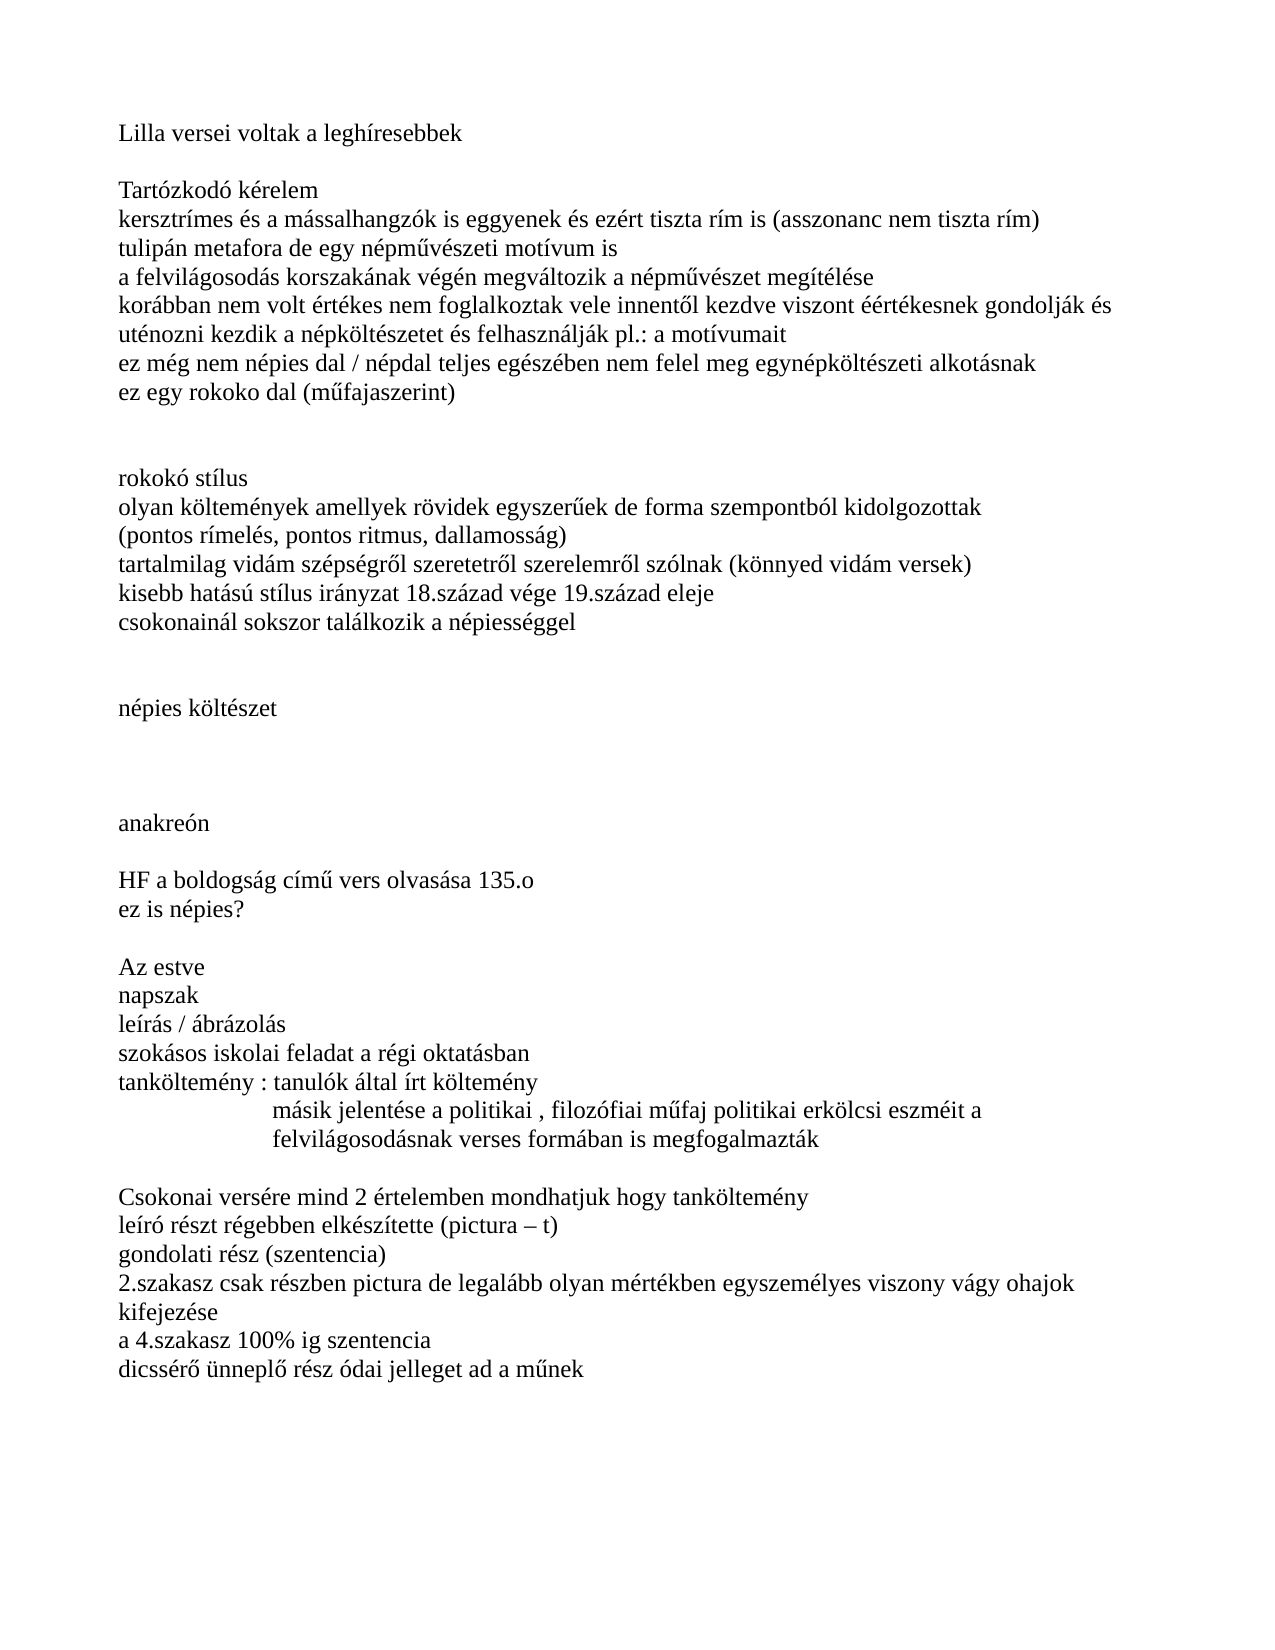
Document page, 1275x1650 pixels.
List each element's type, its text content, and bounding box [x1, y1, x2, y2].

text napszak [118, 981, 1157, 1009]
text Csokonai versére mind 2 értelemben mondhatjuk hogy tanköltemény [118, 1182, 1157, 1211]
text rokokó stílus [118, 463, 1157, 492]
text Az estve [118, 952, 1157, 981]
text tulipán metafora de egy népművészeti motívum is [118, 233, 1157, 262]
text kersztrímes és a mássalhangzók is eggyenek és ezért tiszta rím is (asszonanc nem tiszta rím) [118, 204, 1157, 233]
text másik jelentése a politikai , filozófiai műfaj politikai erkölcsi eszméit a felvilágosodásnak verses formában is megfogalmazták [118, 1096, 1157, 1153]
text HF a boldogság című vers olvasása 135.o [118, 866, 1157, 894]
text szokásos iskolai feladat a régi oktatásban [118, 1038, 1157, 1067]
text Tartózkodó kérelem [118, 176, 1157, 204]
text a 4.szakasz 100% ig szentencia [118, 1326, 1157, 1354]
text népies költészet [118, 693, 1157, 722]
text kisebb hatású stílus irányzat 18.század vége 19.század eleje [118, 578, 1157, 607]
text ez is népies? [118, 894, 1157, 923]
text ez egy rokoko dal (műfajaszerint) [118, 377, 1157, 406]
text tartalmilag vidám szépségről szeretetről szerelemről szólnak (könnyed vidám versek) [118, 549, 1157, 578]
text tanköltemény : tanulók által írt költemény [118, 1067, 1157, 1096]
text leírás / ábrázolás [118, 1009, 1157, 1038]
text olyan költemények amellyek rövidek egyszerűek de forma szempontból kidolgozottak [118, 492, 1157, 521]
text (pontos rímelés, pontos ritmus, dallamosság) [118, 521, 1157, 549]
text leíró részt régebben elkészítette (pictura – t) [118, 1211, 1157, 1239]
text Lilla versei voltak a leghíresebbek [118, 118, 1157, 147]
text a felvilágosodás korszakának végén megváltozik a népművészet megítélése [118, 262, 1157, 291]
text dicssérő ünneplő rész ódai jelleget ad a műnek [118, 1354, 1157, 1383]
text csokonainál sokszor találkozik a népiességgel [118, 607, 1157, 636]
text anakreón [118, 808, 1157, 837]
text 2.szakasz csak részben pictura de legalább olyan mértékben egyszemélyes viszony vágy ohajok kifejezése [118, 1268, 1157, 1326]
text gondolati rész (szentencia) [118, 1239, 1157, 1268]
text ez még nem népies dal / népdal teljes egészében nem felel meg egynépköltészeti alkotásnak [118, 348, 1157, 377]
text korábban nem volt értékes nem foglalkoztak vele innentől kezdve viszont éértékesnek gondolják és uténozni kezdik a népköltészetet és felhasználják pl.: a motívumait [118, 291, 1157, 348]
